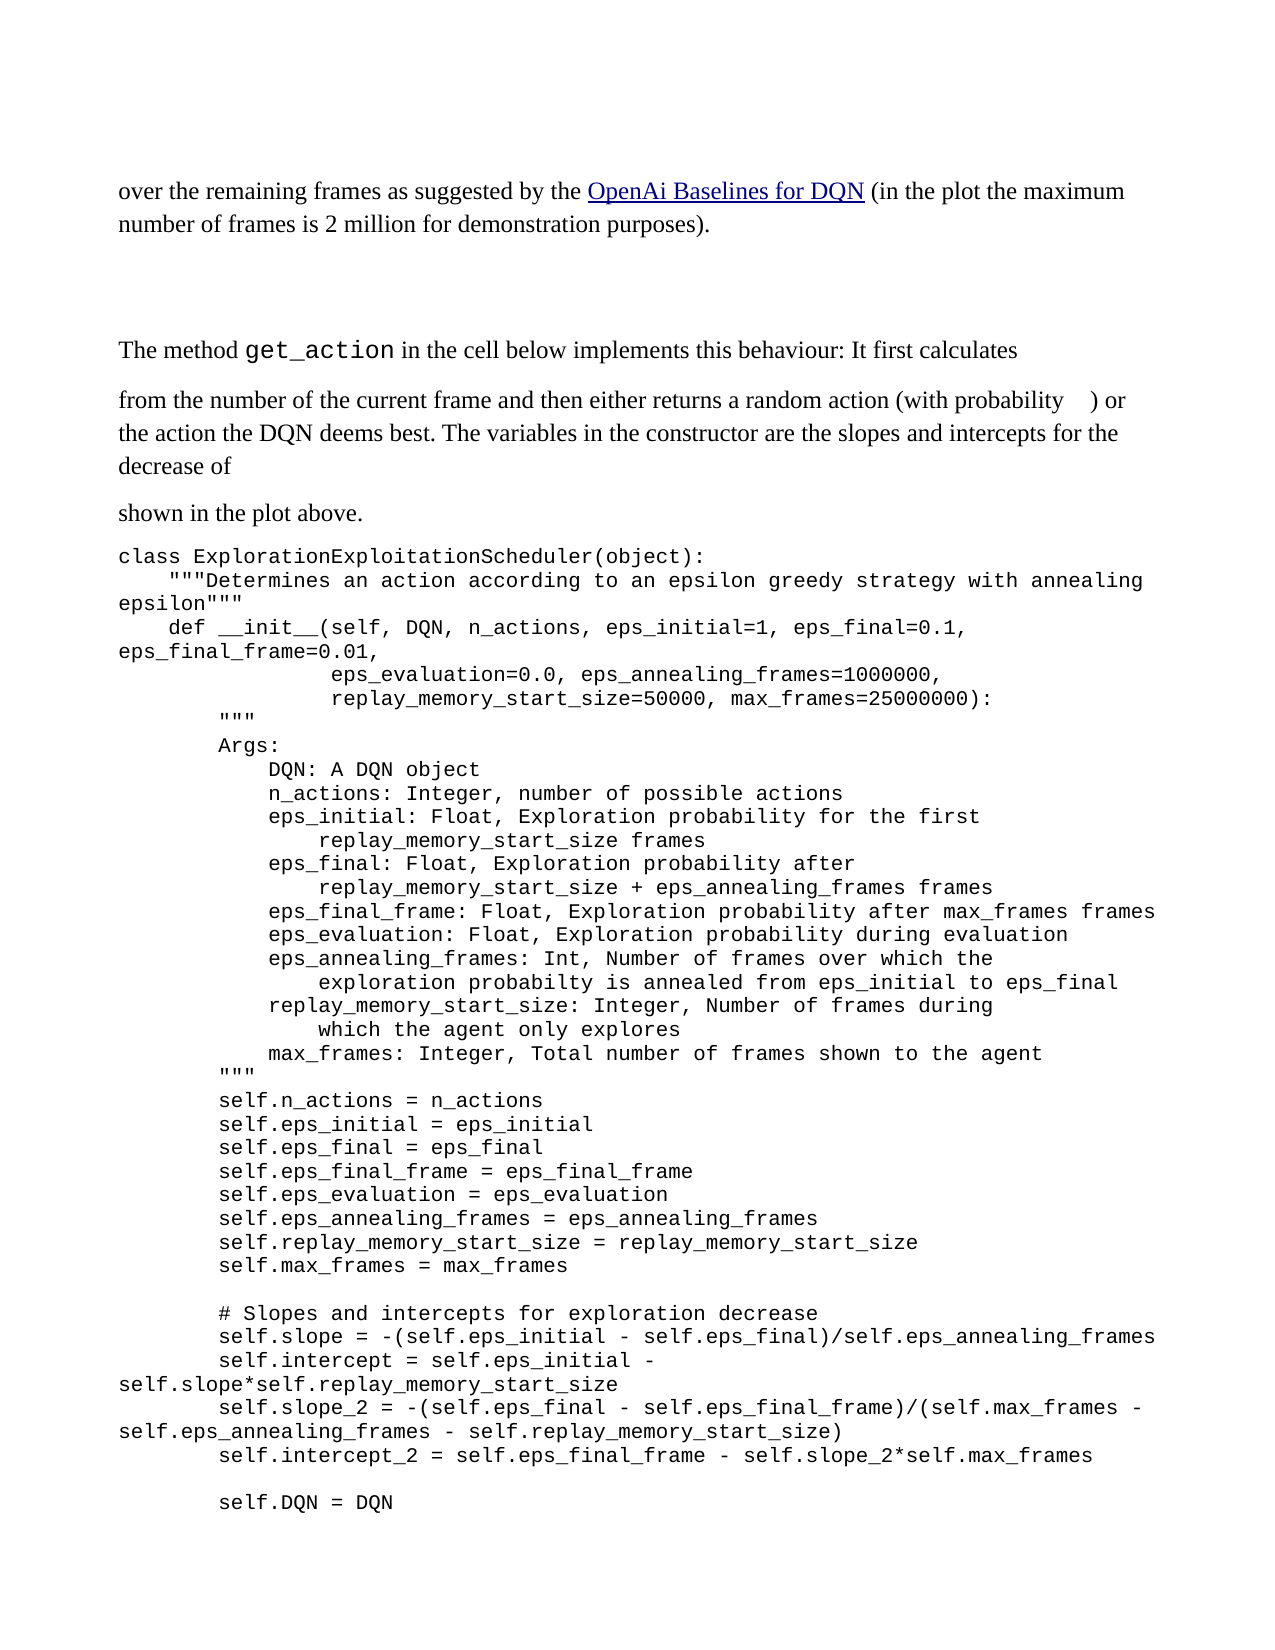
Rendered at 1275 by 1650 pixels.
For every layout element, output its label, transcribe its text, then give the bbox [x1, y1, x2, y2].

text which the agent only explores [118, 1019, 1157, 1043]
text Args: [118, 735, 1157, 759]
text self.intercept_2 = self.eps_final_frame - self.slope_2*self.max_frames [118, 1444, 1157, 1468]
text max_frames: Integer, Total number of frames shown to the agent [118, 1043, 1157, 1066]
text self.eps_annealing_frames = eps_annealing_frames [118, 1208, 1157, 1232]
text """ [118, 1066, 1157, 1090]
text self.intercept = self.eps_initial - self.slope*self.replay_memory_start_size [118, 1350, 1157, 1397]
text The method get_action in the cell below implements this behaviour: It first calculates 𝜖 [118, 335, 1157, 366]
text shown in the plot above. [118, 498, 1157, 527]
text eps_final_frame: Float, Exploration probability after max_frames frames [118, 901, 1157, 924]
text exploration probabilty is annealed from eps_initial to eps_final [118, 972, 1157, 995]
text """ [118, 712, 1157, 735]
text self.eps_final_frame = eps_final_frame [118, 1161, 1157, 1184]
text eps_evaluation: Float, Exploration probability during evaluation [118, 924, 1157, 948]
text over the remaining frames as suggested by the OpenAi Baselines for DQN (in the plot the maximum number of frames is 2 million for demonstration purposes). [118, 176, 1157, 238]
text self.slope_2 = -(self.eps_final - self.eps_final_frame)/(self.max_frames - self.eps_annealing_frames - self.replay_memory_start_size) [118, 1397, 1157, 1444]
text self.eps_final = eps_final [118, 1137, 1157, 1161]
text replay_memory_start_size frames [118, 830, 1157, 853]
text replay_memory_start_size: Integer, Number of frames during [118, 995, 1157, 1019]
text self.replay_memory_start_size = replay_memory_start_size [118, 1232, 1157, 1255]
text self.eps_evaluation = eps_evaluation [118, 1184, 1157, 1208]
text # Slopes and intercepts for exploration decrease [118, 1303, 1157, 1326]
text self.DQN = DQN [118, 1492, 1157, 1516]
text """Determines an action according to an epsilon greedy strategy with annealing epsilon""" [118, 570, 1157, 617]
text from the number of the current frame and then either returns a random action (with probability 𝜖) or the action the DQN deems best. The variables in the constructor are the slopes and intercepts for the decrease of 𝜖 [118, 385, 1157, 479]
text self.max_frames = max_frames [118, 1255, 1157, 1279]
text eps_final: Float, Exploration probability after [118, 853, 1157, 877]
text eps_initial: Float, Exploration probability for the first [118, 806, 1157, 830]
text eps_annealing_frames: Int, Number of frames over which the [118, 948, 1157, 972]
text self.eps_initial = eps_initial [118, 1113, 1157, 1137]
text DQN: A DQN object [118, 759, 1157, 782]
text class ExplorationExploitationScheduler(object): [118, 546, 1157, 570]
text replay_memory_start_size=50000, max_frames=25000000): [118, 688, 1157, 712]
text replay_memory_start_size + eps_annealing_frames frames [118, 877, 1157, 901]
text n_actions: Integer, number of possible actions [118, 782, 1157, 806]
text self.n_actions = n_actions [118, 1090, 1157, 1113]
text self.slope = -(self.eps_initial - self.eps_final)/self.eps_annealing_frames [118, 1326, 1157, 1350]
text eps_evaluation=0.0, eps_annealing_frames=1000000, [118, 664, 1157, 688]
text def __init__(self, DQN, n_actions, eps_initial=1, eps_final=0.1, eps_final_frame=0.01, [118, 617, 1157, 664]
